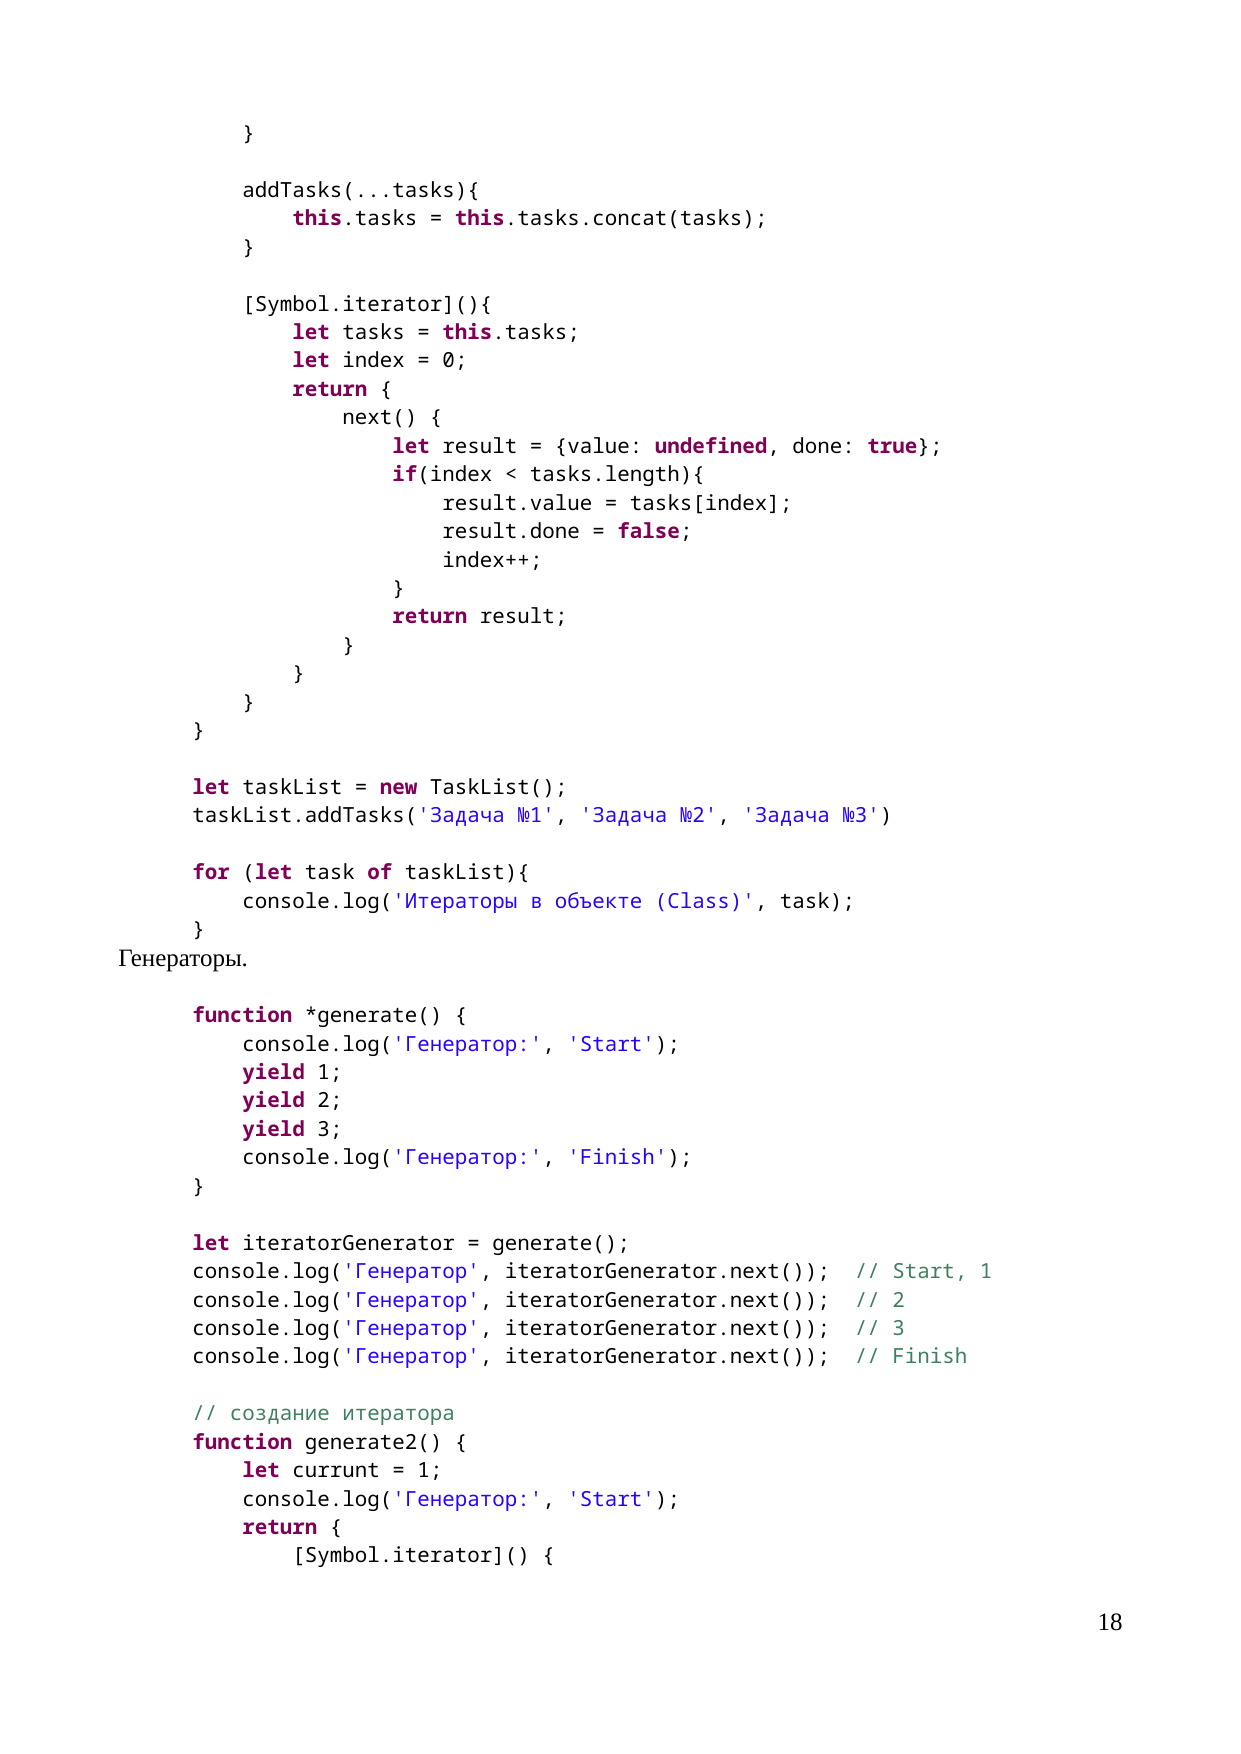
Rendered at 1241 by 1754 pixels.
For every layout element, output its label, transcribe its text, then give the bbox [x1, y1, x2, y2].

text } [192, 118, 1122, 147]
text } [192, 687, 1122, 715]
text taskList.addTasks('Задача №1', 'Задача №2', 'Задача №3') [192, 801, 1122, 829]
text let currunt = 1; [192, 1455, 1122, 1484]
text } [192, 630, 1122, 658]
text function generate2() { [192, 1427, 1122, 1455]
text return { [192, 374, 1122, 402]
text console.log('Генератор', iteratorGenerator.next()); // 2 [192, 1285, 1122, 1313]
text addTasks(...tasks){ [192, 175, 1122, 203]
text function *generate() { [192, 1000, 1122, 1029]
text result.done = false; [192, 516, 1122, 545]
text } [192, 573, 1122, 602]
text yield 1; [192, 1057, 1122, 1086]
text Генераторы. [118, 943, 1122, 972]
text let iteratorGenerator = generate(); [192, 1228, 1122, 1256]
text for (let task of taskList){ [192, 857, 1122, 886]
text let tasks = this.tasks; [192, 317, 1122, 346]
text console.log('Итераторы в объекте (Class)', task); [192, 886, 1122, 914]
text console.log('Генератор:', 'Finish'); [192, 1142, 1122, 1171]
text let taskList = new TaskList(); [192, 772, 1122, 801]
text console.log('Генератор:', 'Start'); [192, 1484, 1122, 1512]
text let index = 0; [192, 346, 1122, 374]
text console.log('Генератор', iteratorGenerator.next()); // Finish [192, 1342, 1122, 1370]
text } [192, 232, 1122, 260]
text [Symbol.iterator](){ [192, 289, 1122, 317]
text console.log('Генератор', iteratorGenerator.next()); // Start, 1 [192, 1256, 1122, 1285]
text [Symbol.iterator]() { [192, 1541, 1122, 1569]
text result.value = tasks[index]; [192, 488, 1122, 516]
text next() { [192, 402, 1122, 431]
text index++; [192, 545, 1122, 573]
text // создание итератора [192, 1398, 1122, 1427]
text } [192, 658, 1122, 687]
text yield 2; [192, 1086, 1122, 1114]
text console.log('Генератор:', 'Start'); [192, 1029, 1122, 1057]
text return result; [192, 602, 1122, 630]
text this.tasks = this.tasks.concat(tasks); [192, 203, 1122, 232]
text } [192, 1171, 1122, 1199]
text console.log('Генератор', iteratorGenerator.next()); // 3 [192, 1313, 1122, 1342]
text } [192, 914, 1122, 943]
text } [192, 715, 1122, 744]
text let result = {value: undefined, done: true}; [192, 431, 1122, 459]
text if(index < tasks.length){ [192, 459, 1122, 488]
text yield 3; [192, 1114, 1122, 1142]
text return { [192, 1512, 1122, 1541]
